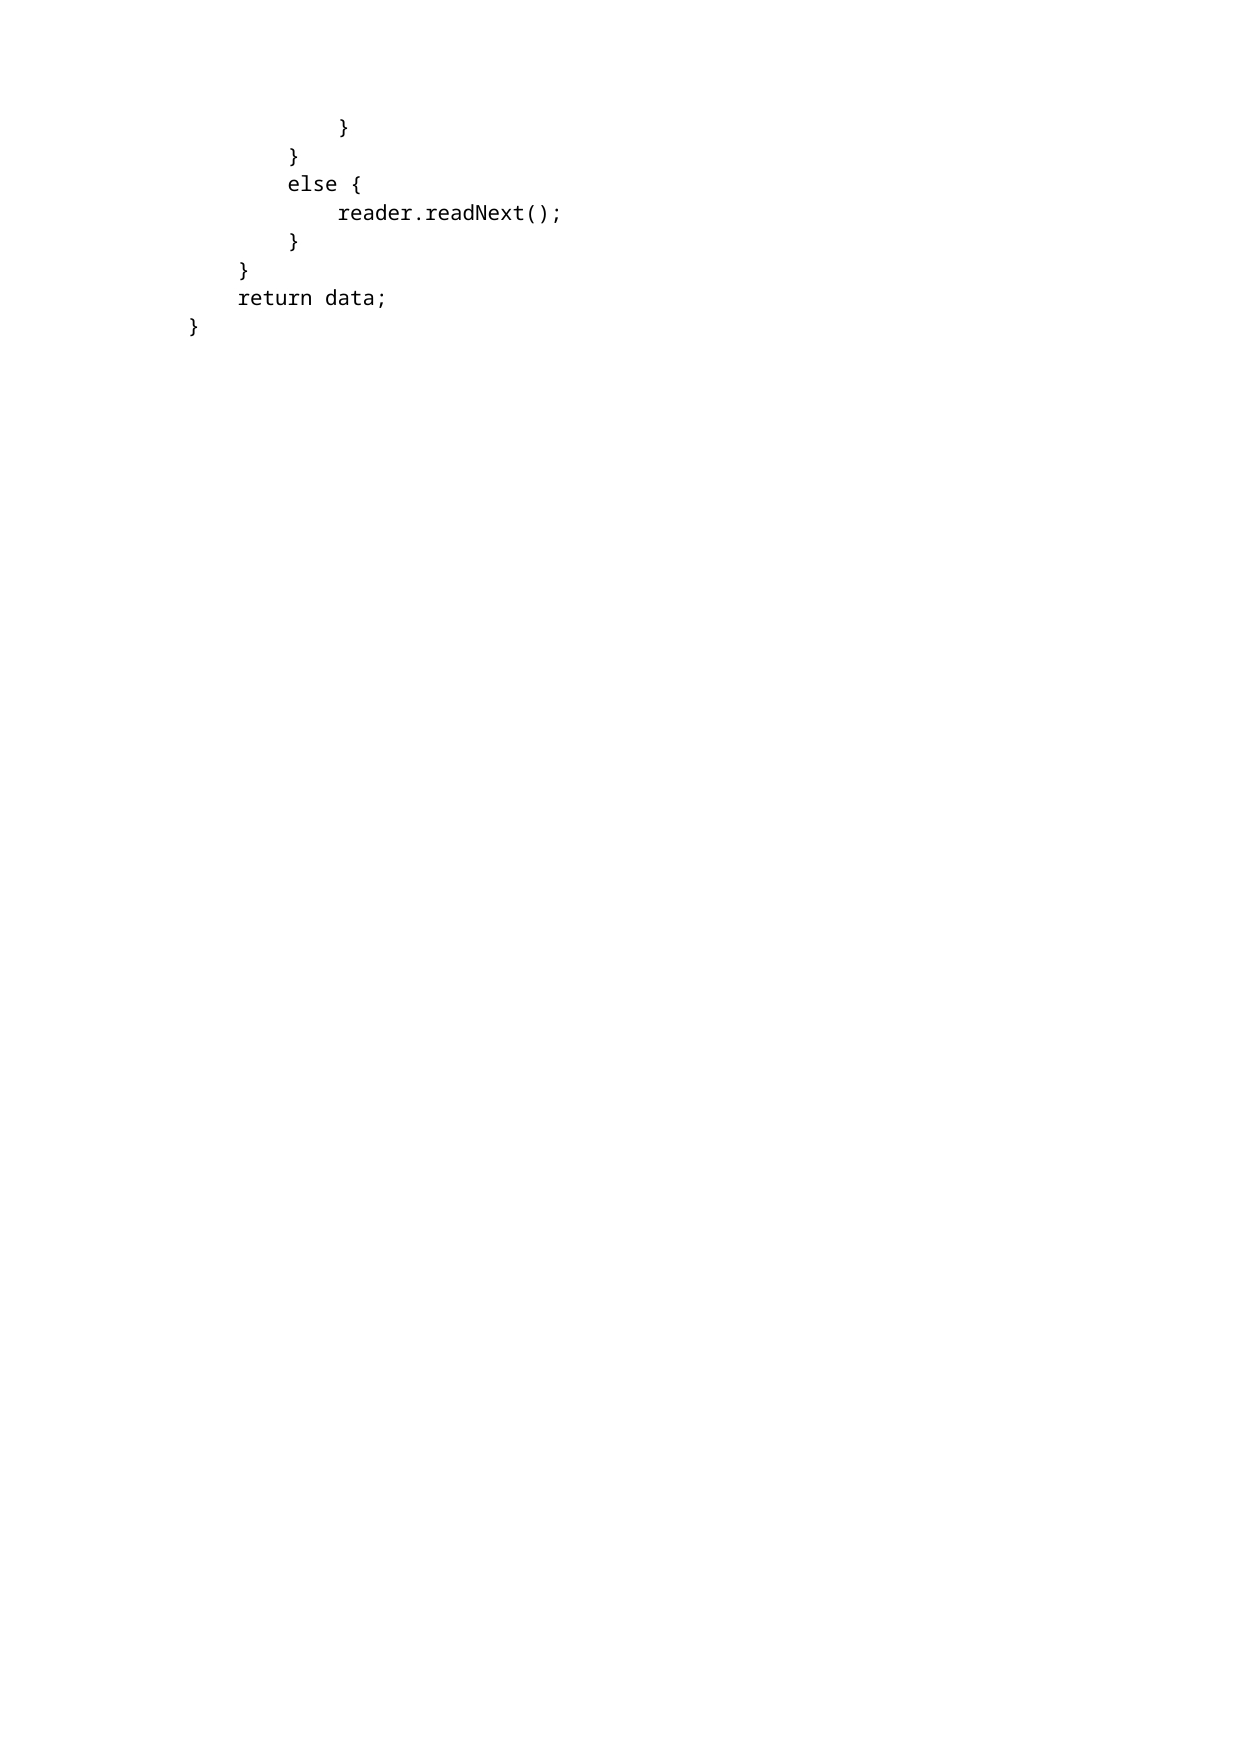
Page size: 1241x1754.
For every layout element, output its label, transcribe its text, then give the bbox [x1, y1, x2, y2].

text } [187, 141, 1091, 169]
text return data; [187, 283, 1091, 312]
text else { [187, 169, 1091, 198]
text reader.readNext(); [187, 198, 1091, 226]
text } [187, 226, 1091, 255]
text } [187, 255, 1091, 283]
text } [187, 112, 1091, 141]
text } [187, 312, 1091, 340]
